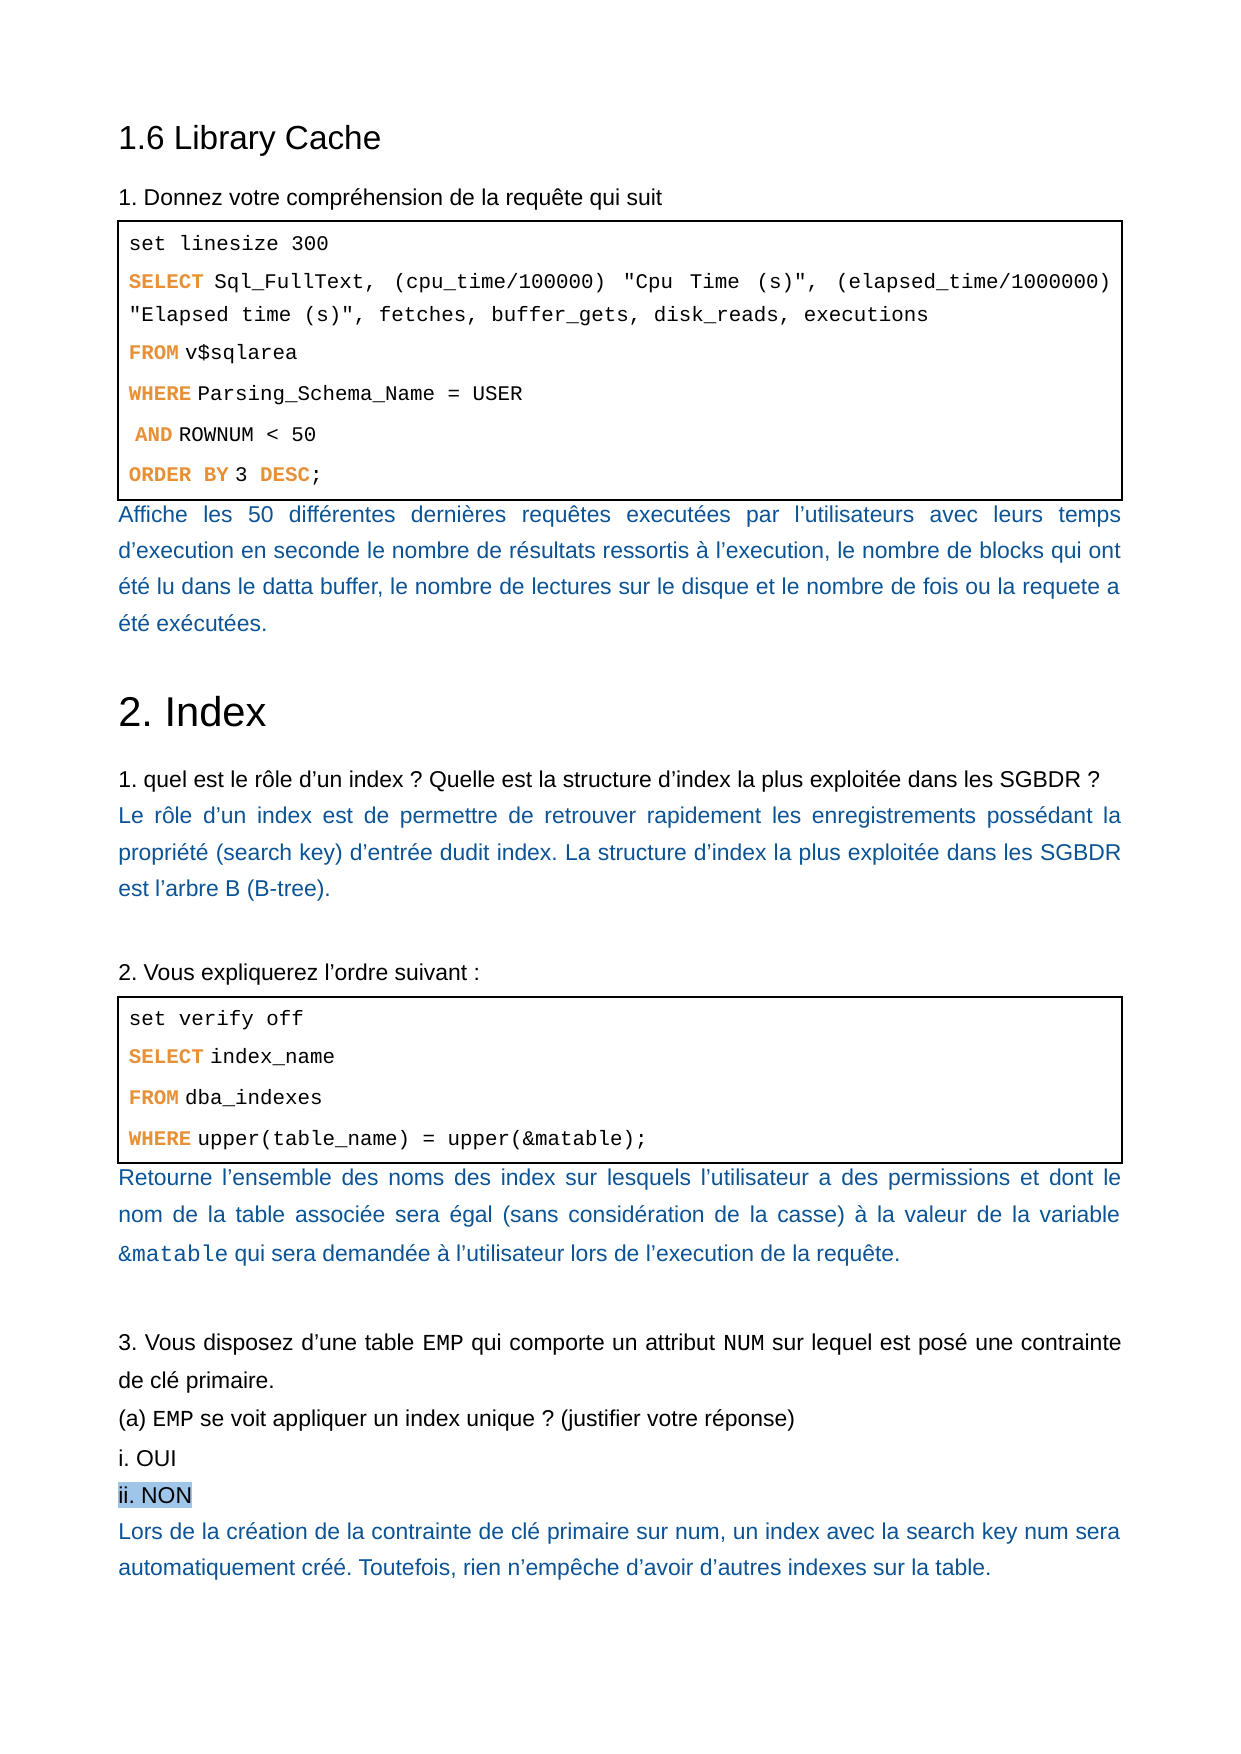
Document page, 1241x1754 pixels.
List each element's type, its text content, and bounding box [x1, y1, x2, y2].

table_header set verify off SELECT index_name FROM dba_indexes WHERE upper(table_name) = upper(&matable); [119, 998, 1121, 1162]
text Le rôle d’un index est de permettre de retrouver rapidement les enregistrements possédant la propriété (search key) d’entrée dudit index. La structure d’index la plus exploitée dans les SGBDR est l’arbre B (B-tree). [118, 802, 1122, 902]
subtitle 2. Index [118, 688, 1122, 736]
text Lors de la création de la contrainte de clé primaire sur num, un index avec la search key num sera automatiquement créé. Toutefois, rien n’empêche d’avoir d’autres indexes sur la table. [118, 1518, 1122, 1581]
text 2. Vous expliquerez l’ordre suivant : [118, 959, 1122, 986]
text Affiche les 50 différentes dernières requêtes executées par l’utilisateurs avec leurs temps d’execution en seconde le nombre de résultats ressortis à l’execution, le nombre de blocks qui ont été lu dans le datta buffer, le nombre de lectures sur le disque et le nombre de fois ou la requete a été exécutées. [118, 501, 1122, 636]
text Retourne l’ensemble des noms des index sur lesquels l’utilisateur a des permissions et dont le nom de la table associée sera égal (sans considération de la casse) à la valeur de la variable &matable qui sera demandée à l’utilisateur lors de l’execution de la requête. [118, 1164, 1122, 1268]
text i. OUI [118, 1445, 1122, 1472]
text 1. Donnez votre compréhension de la requête qui suit [118, 184, 1122, 210]
table_header set linesize 300 SELECT Sql_FullText, (cpu_time/100000) "Cpu Time (s)", (elapsed_time/1000000) "Elapsed time (s)", fetches, buffer_gets, disk_reads, executions FROM v$sqlarea WHERE Parsing_Schema_Name = USER AND ROWNUM < 50 ORDER BY 3 DESC; [119, 222, 1121, 498]
subtitle 1.6 Library Cache [118, 118, 1122, 157]
text 3. Vous disposez d’une table EMP qui comporte un attribut NUM sur lequel est posé une contrainte de clé primaire. [118, 1327, 1122, 1393]
text (a) EMP se voit appliquer un index unique ? (justifier votre réponse) [118, 1403, 1122, 1434]
text 1. quel est le rôle d’un index ? Quelle est la structure d’index la plus exploitée dans les SGBDR ? [118, 766, 1122, 792]
text ii. NON [118, 1482, 1122, 1508]
